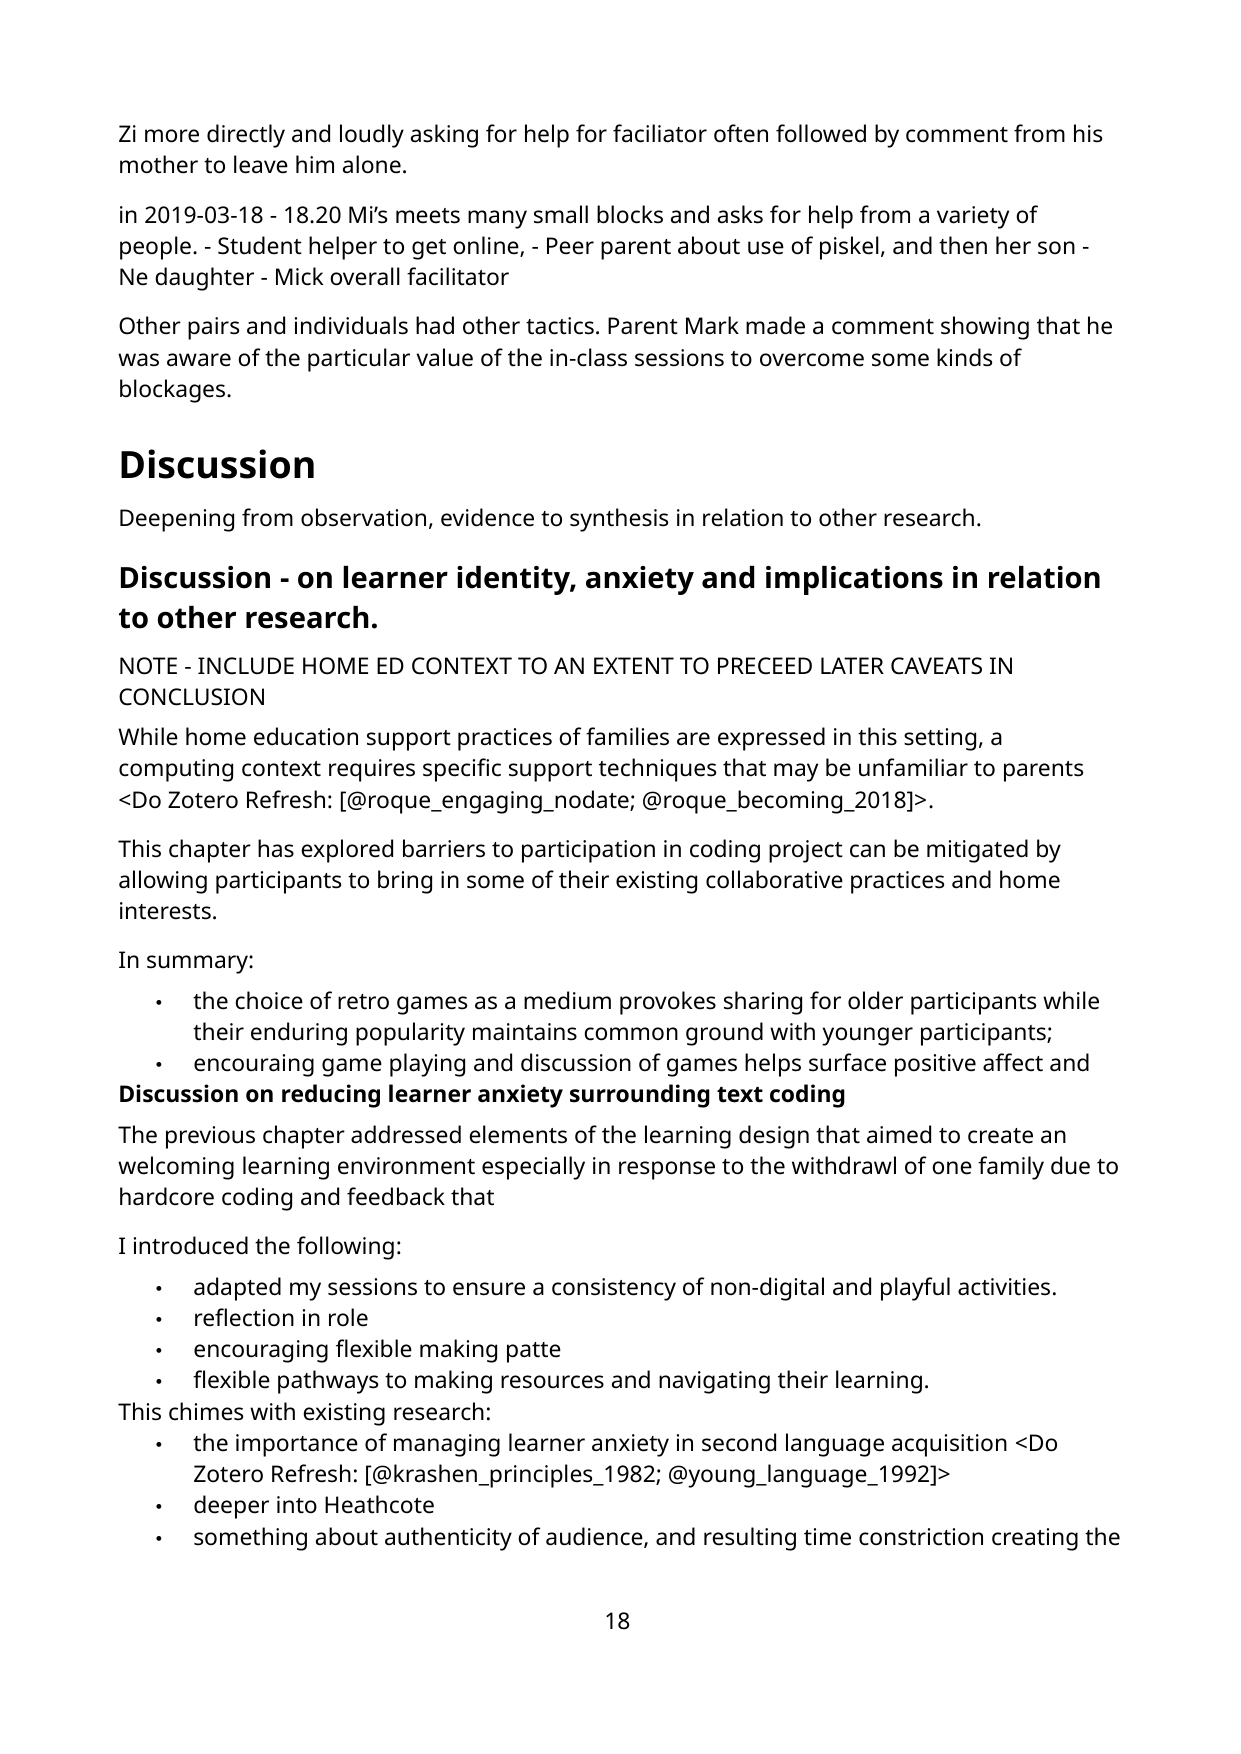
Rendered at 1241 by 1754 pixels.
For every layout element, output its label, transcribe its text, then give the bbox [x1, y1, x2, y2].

list encouraging flexible making patte [156, 1333, 1122, 1364]
text in 2019-03-18 - 18.20 Mi’s meets many small blocks and asks for help from a variety of people. - Student helper to get online, - Peer parent about use of piskel, and then her son - Ne daughter - Mick overall facilitator [118, 198, 1122, 292]
text The previous chapter addressed elements of the learning design that aimed to create an welcoming learning environment especially in response to the withdrawl of one family due to hardcore coding and feedback that [118, 1118, 1122, 1212]
list encouraing game playing and discussion of games helps surface positive affect and [156, 1047, 1122, 1078]
text Discussion on reducing learner anxiety surrounding text coding [118, 1078, 1122, 1109]
subtitle Discussion - on learner identity, anxiety and implications in relation to other research. [118, 558, 1122, 637]
list the importance of managing learner anxiety in second language acquisition <Do Zotero Refresh: [@krashen_principles_1982; @young_language_1992]> [156, 1427, 1122, 1489]
text This chimes with existing research: [118, 1395, 1122, 1427]
text Other pairs and individuals had other tactics. Parent Mark made a comment showing that he was aware of the particular value of the in-class sessions to overcome some kinds of blockages. [118, 310, 1122, 404]
subtitle Discussion [118, 438, 1122, 489]
list the choice of retro games as a medium provokes sharing for older participants while their enduring popularity maintains common ground with younger participants; [156, 984, 1122, 1047]
list flexible pathways to making resources and navigating their learning. [156, 1364, 1122, 1395]
list reflection in role [156, 1302, 1122, 1333]
text Deepening from observation, evidence to synthesis in relation to other research. [118, 501, 1122, 533]
list deeper into Heathcote [156, 1489, 1122, 1520]
text Zi more directly and loudly asking for help for faciliator often followed by comment from his mother to leave him alone. [118, 118, 1122, 181]
text In summary: [118, 944, 1122, 976]
list something about authenticity of audience, and resulting time constriction creating the [156, 1520, 1122, 1552]
text I introduced the following: [118, 1230, 1122, 1261]
text This chapter has explored barriers to participation in coding project can be mitigated by allowing participants to bring in some of their existing collaborative practices and home interests. [118, 833, 1122, 926]
list adapted my sessions to ensure a consistency of non-digital and playful activities. [156, 1270, 1122, 1302]
text While home education support practices of families are expressed in this setting, a computing context requires specific support techniques that may be unfamiliar to parents <Do Zotero Refresh: [@roque_engaging_nodate; @roque_becoming_2018]>. [118, 721, 1122, 815]
text NOTE - INCLUDE HOME ED CONTEXT TO AN EXTENT TO PRECEED LATER CAVEATS IN CONCLUSION [118, 649, 1122, 712]
